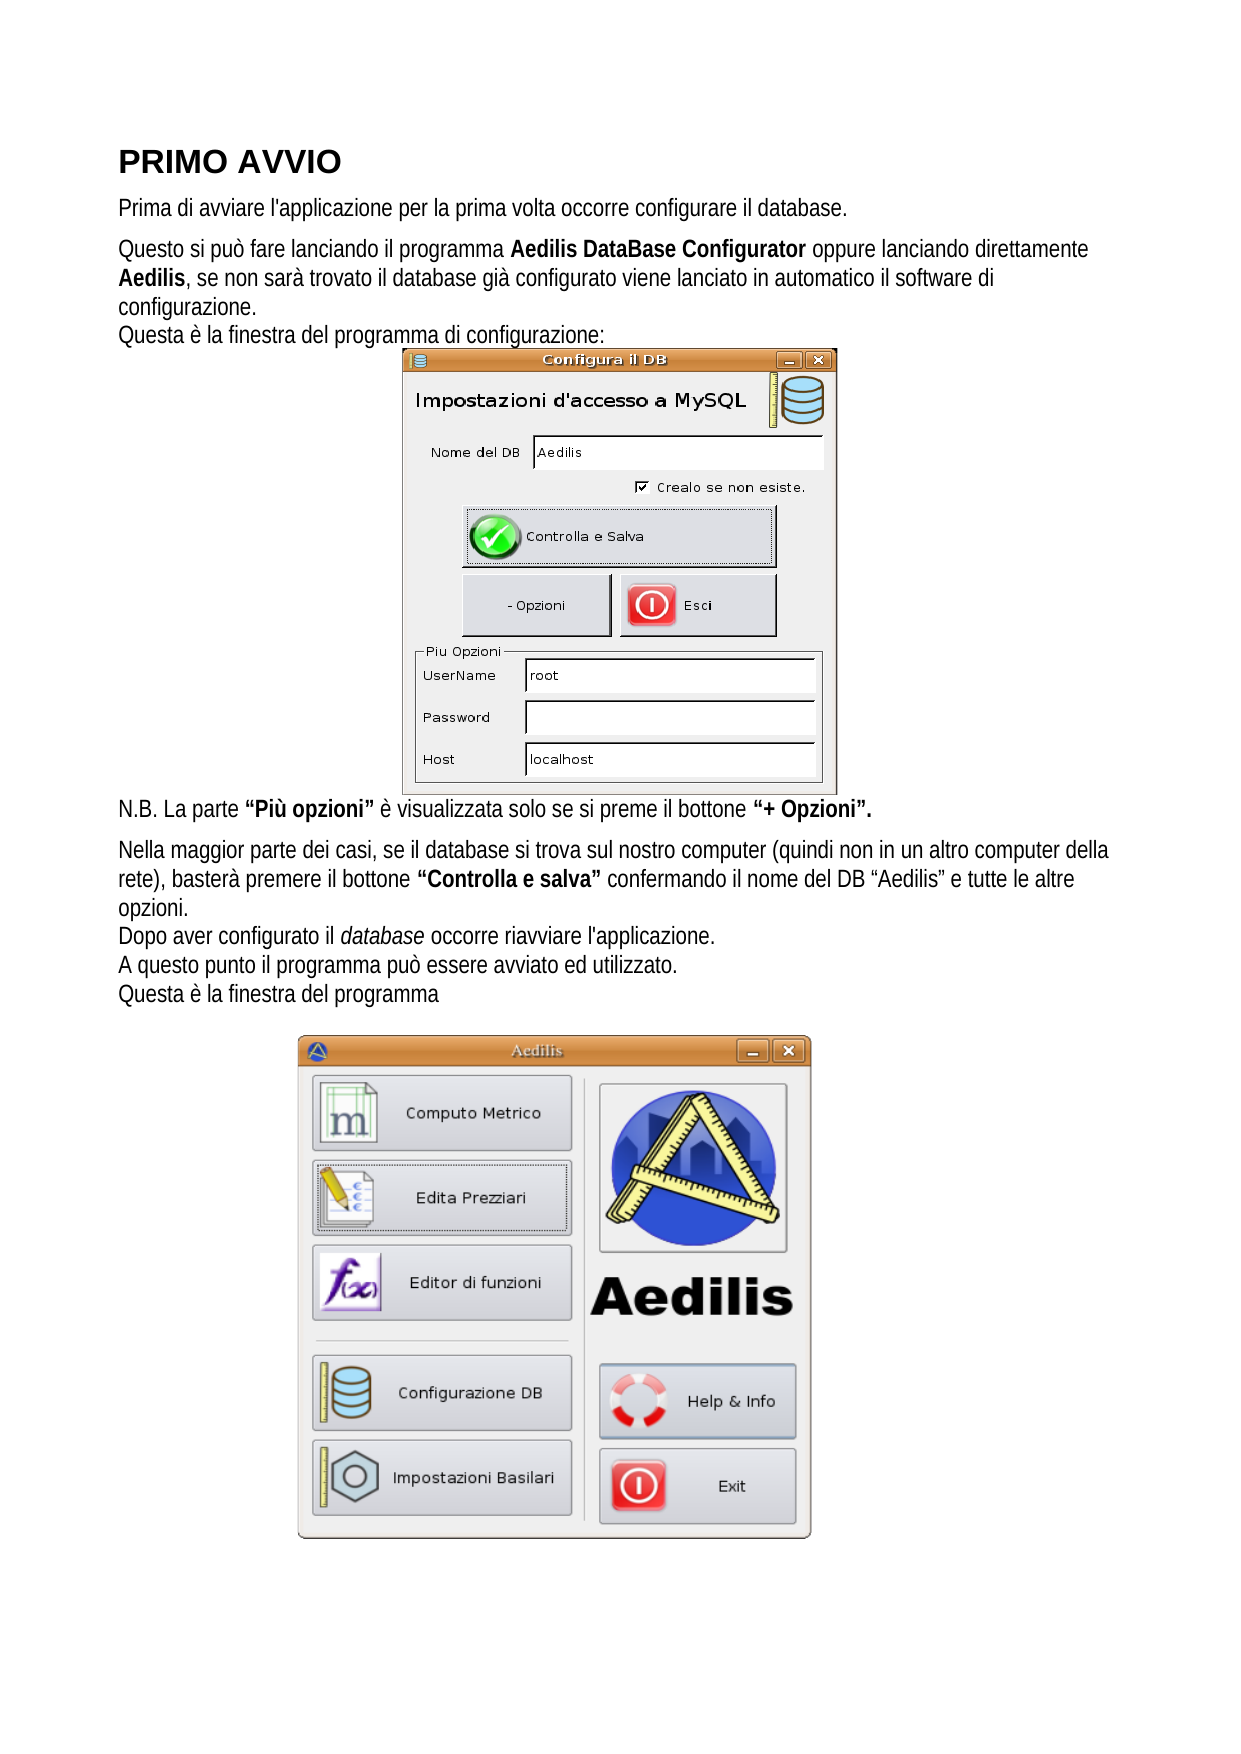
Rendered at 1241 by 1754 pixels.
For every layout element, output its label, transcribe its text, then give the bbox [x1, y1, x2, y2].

text Questo si può fare lanciando il programma Aedilis DataBase Configurator oppure lanciando direttamente Aedilis, se non sarà trovato il database già configurato viene lanciato in automatico il software di configurazione. [118, 234, 1122, 320]
text Questa è la finestra del programma di configurazione: [118, 320, 1122, 349]
picture [402, 348, 838, 795]
picture [297, 1035, 812, 1539]
text N.B. La parte “Più opzioni” è visualizzata solo se si preme il bottone “+ Opzioni”. [118, 349, 1122, 823]
subtitle PRIMO AVVIO [118, 143, 1122, 181]
text Nella maggior parte dei casi, se il database si trova sul nostro computer (quindi non in un altro computer della rete), basterà premere il bottone “Controlla e salva” confermando il nome del DB “Aedilis” e tutte le altre opzioni. [118, 835, 1122, 921]
text A questo punto il programma può essere avviato ed utilizzato. [118, 950, 1122, 978]
text Prima di avviare l'applicazione per la prima volta occorre configurare il database. [118, 193, 1122, 222]
text Questa è la finestra del programma [118, 978, 1122, 1007]
text Dopo aver configurato il database occorre riavviare l'applicazione. [118, 921, 1122, 950]
